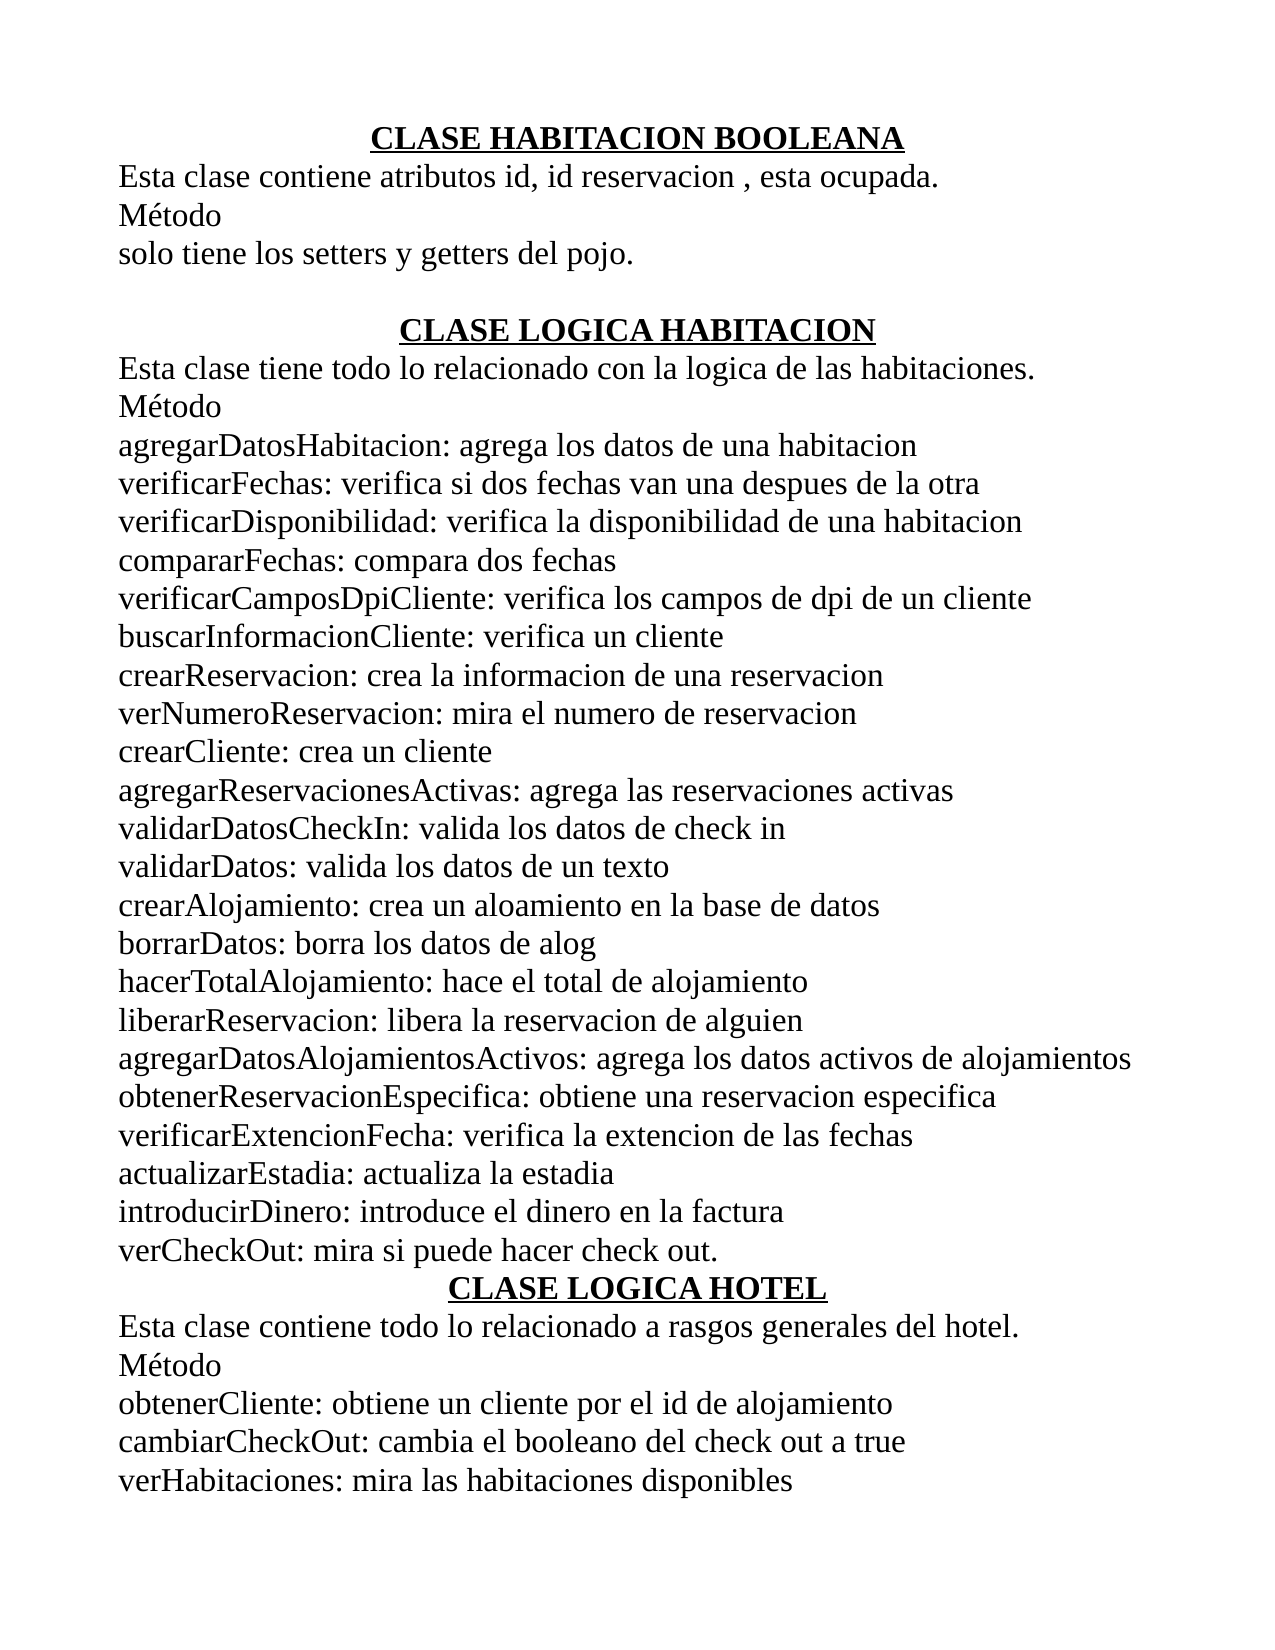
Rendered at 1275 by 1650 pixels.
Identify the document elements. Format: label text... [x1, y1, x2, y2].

text CLASE LOGICA HOTEL [118, 1268, 1157, 1306]
text verificarDisponibilidad: verifica la disponibilidad de una habitacion [118, 501, 1157, 540]
text obtenerCliente: obtiene un cliente por el id de alojamiento [118, 1383, 1157, 1421]
text verHabitaciones: mira las habitaciones disponibles [118, 1460, 1157, 1498]
text Esta clase tiene todo lo relacionado con la logica de las habitaciones. [118, 348, 1157, 386]
text Método [118, 195, 1157, 233]
text Método [118, 1345, 1157, 1383]
text compararFechas: compara dos fechas [118, 540, 1157, 578]
text verNumeroReservacion: mira el numero de reservacion [118, 693, 1157, 731]
text verificarFechas: verifica si dos fechas van una despues de la otra [118, 463, 1157, 501]
text crearCliente: crea un cliente [118, 731, 1157, 770]
text crearReservacion: crea la informacion de una reservacion [118, 655, 1157, 693]
text cambiarCheckOut: cambia el booleano del check out a true [118, 1421, 1157, 1460]
text CLASE HABITACION BOOLEANA [118, 118, 1157, 156]
text verificarExtencionFecha: verifica la extencion de las fechas [118, 1115, 1157, 1153]
text agregarDatosHabitacion: agrega los datos de una habitacion [118, 425, 1157, 463]
text verCheckOut: mira si puede hacer check out. [118, 1230, 1157, 1268]
text Esta clase contiene todo lo relacionado a rasgos generales del hotel. [118, 1306, 1157, 1345]
text CLASE LOGICA HABITACION [118, 310, 1157, 348]
text introducirDinero: introduce el dinero en la factura [118, 1191, 1157, 1230]
text buscarInformacionCliente: verifica un cliente [118, 616, 1157, 655]
text solo tiene los setters y getters del pojo. [118, 233, 1157, 271]
text agregarReservacionesActivas: agrega las reservaciones activas [118, 770, 1157, 808]
text crearAlojamiento: crea un aloamiento en la base de datos [118, 885, 1157, 923]
text validarDatosCheckIn: valida los datos de check in [118, 808, 1157, 846]
text Método [118, 386, 1157, 425]
text agregarDatosAlojamientosActivos: agrega los datos activos de alojamientos [118, 1038, 1157, 1076]
text obtenerReservacionEspecifica: obtiene una reservacion especifica [118, 1076, 1157, 1115]
text actualizarEstadia: actualiza la estadia [118, 1153, 1157, 1191]
text validarDatos: valida los datos de un texto [118, 846, 1157, 885]
text verificarCamposDpiCliente: verifica los campos de dpi de un cliente [118, 578, 1157, 616]
text borrarDatos: borra los datos de alog [118, 923, 1157, 961]
text Esta clase contiene atributos id, id reservacion , esta ocupada. [118, 156, 1157, 195]
text hacerTotalAlojamiento: hace el total de alojamiento [118, 961, 1157, 1000]
text liberarReservacion: libera la reservacion de alguien [118, 1000, 1157, 1038]
